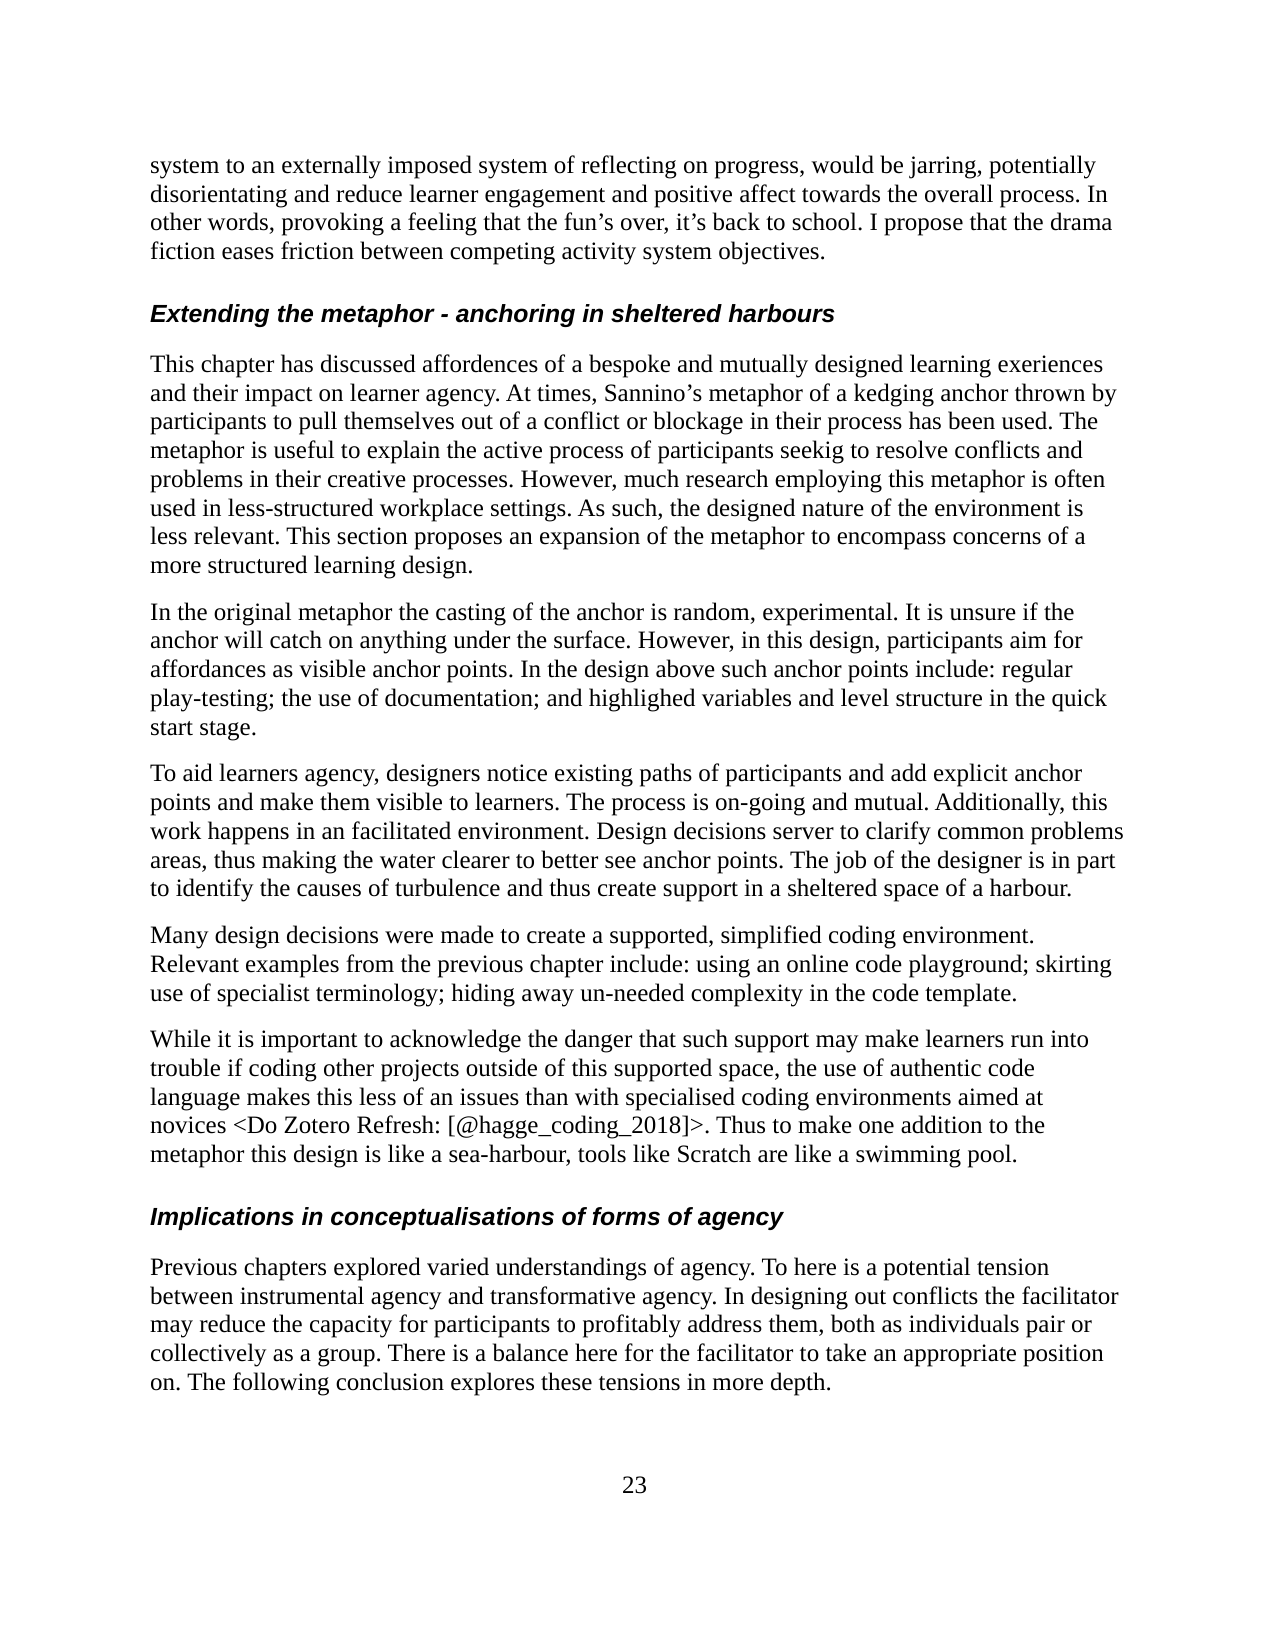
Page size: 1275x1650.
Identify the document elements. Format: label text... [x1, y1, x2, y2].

text system to an externally imposed system of reflecting on progress, would be jarring, potentially disorientating and reduce learner engagement and positive affect towards the overall process. In other words, provoking a feeling that the fun’s over, it’s back to school. I propose that the drama fiction eases friction between competing activity system objectives. [150, 150, 1125, 265]
text Previous chapters explored varied understandings of agency. To here is a potential tension between instrumental agency and transformative agency. In designing out conflicts the facilitator may reduce the capacity for participants to profitably address them, both as individuals pair or collectively as a group. There is a balance here for the facilitator to take an appropriate position on. The following conclusion explores these tensions in more depth. [150, 1252, 1125, 1396]
text To aid learners agency, designers notice existing paths of participants and add explicit anchor points and make them visible to learners. The process is on-going and mutual. Additionally, this work happens in an facilitated environment. Design decisions server to clarify common problems areas, thus making the water clearer to better see anchor points. The job of the designer is in part to identify the causes of turbulence and thus create support in a sheltered space of a harbour. [150, 758, 1125, 902]
text In the original metaphor the casting of the anchor is random, experimental. It is unsure if the anchor will catch on anything under the surface. However, in this design, participants aim for affordances as visible anchor points. In the design above such anchor points include: regular play-testing; the use of documentation; and highlighed variables and level structure in the quick start stage. [150, 597, 1125, 741]
subtitle Extending the metaphor - anchoring in sheltered harbours [150, 299, 1125, 327]
text Many design decisions were made to create a supported, simplified coding environment. Relevant examples from the previous chapter include: using an online code playground; skirting use of specialist terminology; hiding away un-needed complexity in the code template. [150, 920, 1125, 1006]
text This chapter has discussed affordences of a bespoke and mutually designed learning exeriences and their impact on learner agency. At times, Sannino’s metaphor of a kedging anchor thrown by participants to pull themselves out of a conflict or blockage in their process has been used. The metaphor is useful to explain the active process of participants seekig to resolve conflicts and problems in their creative processes. However, much research employing this metaphor is often used in less-structured workplace settings. As such, the designed nature of the environment is less relevant. This section proposes an expansion of the metaphor to encompass concerns of a more structured learning design. [150, 349, 1125, 579]
text While it is important to acknowledge the danger that such support may make learners run into trouble if coding other projects outside of this supported space, the use of authentic code language makes this less of an issues than with specialised coding environments aimed at novices <Do Zotero Refresh: [@hagge_coding_2018]>. Thus to make one addition to the metaphor this design is like a sea-harbour, tools like Scratch are like a swimming pool. [150, 1024, 1125, 1168]
subtitle Implications in conceptualisations of forms of agency [150, 1202, 1125, 1231]
